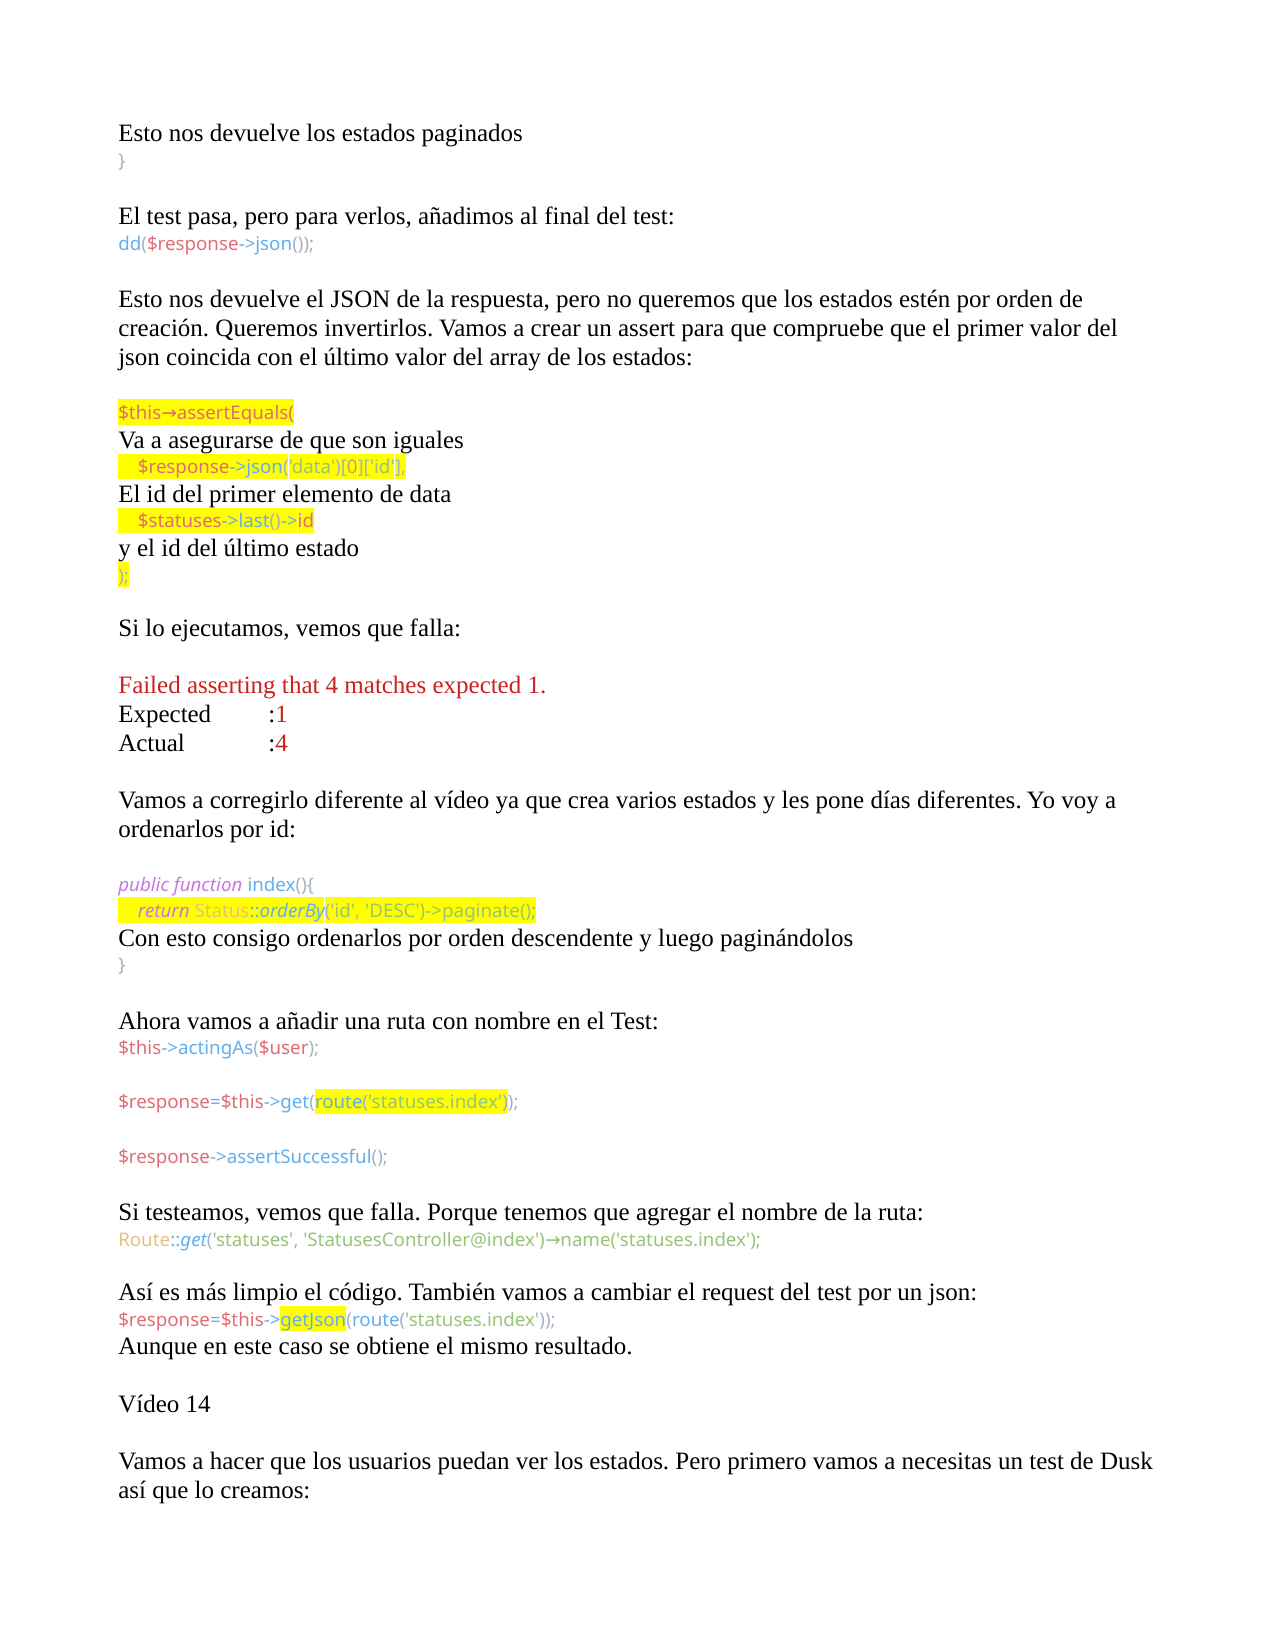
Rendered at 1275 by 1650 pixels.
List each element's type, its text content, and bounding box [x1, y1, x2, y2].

text Así es más limpio el código. También vamos a cambiar el request del test por un json: [118, 1277, 1157, 1306]
text Expected :1 [118, 699, 1157, 728]
text $this→assertEquals( Va a asegurarse de que son iguales [118, 370, 1157, 453]
text Route::get('statuses', 'StatusesController@index')→name('statuses.index'); [118, 1226, 1157, 1252]
text $this->actingAs($user); $response=$this->get(route('statuses.index')); $response->assertSuccessful(); [118, 1034, 1157, 1197]
text Esto nos devuelve los estados paginados } [118, 118, 1157, 172]
text ); [118, 562, 1157, 587]
text $response=$this->getJson(route('statuses.index')); [118, 1306, 1157, 1331]
text Vamos a hacer que los usuarios puedan ver los estados. Pero primero vamos a necesitas un test de Dusk así que lo creamos: [118, 1446, 1157, 1504]
text Ahora vamos a añadir una ruta con nombre en el Test: [118, 1006, 1157, 1034]
text Vídeo 14 [118, 1389, 1157, 1418]
text El test pasa, pero para verlos, añadimos al final del test: dd($response->json()); [118, 201, 1157, 255]
text Si lo ejecutamos, vemos que falla: [118, 613, 1157, 642]
text Failed asserting that 4 matches expected 1. [118, 671, 1157, 699]
text Si testeamos, vemos que falla. Porque tenemos que agregar el nombre de la ruta: [118, 1197, 1157, 1226]
text Con esto consigo ordenarlos por orden descendente y luego paginándolos } [118, 923, 1157, 977]
text Actual :4 [118, 728, 1157, 757]
text $response->json('data')[0]['id'], El id del primer elemento de data [118, 453, 1157, 508]
text Esto nos devuelve el JSON de la respuesta, pero no queremos que los estados estén por orden de creación. Queremos invertirlos. Vamos a crear un assert para que compruebe que el primer valor del json coincida con el último valor del array de los estados: [118, 284, 1157, 370]
text Aunque en este caso se obtiene el mismo resultado. [118, 1331, 1157, 1360]
text Vamos a corregirlo diferente al vídeo ya que crea varios estados y les pone días diferentes. Yo voy a ordenarlos por id: [118, 786, 1157, 843]
text $statuses->last()->id y el id del último estado [118, 508, 1157, 562]
text public function index(){ return Status::orderBy('id', 'DESC')->paginate(); [118, 872, 1157, 923]
